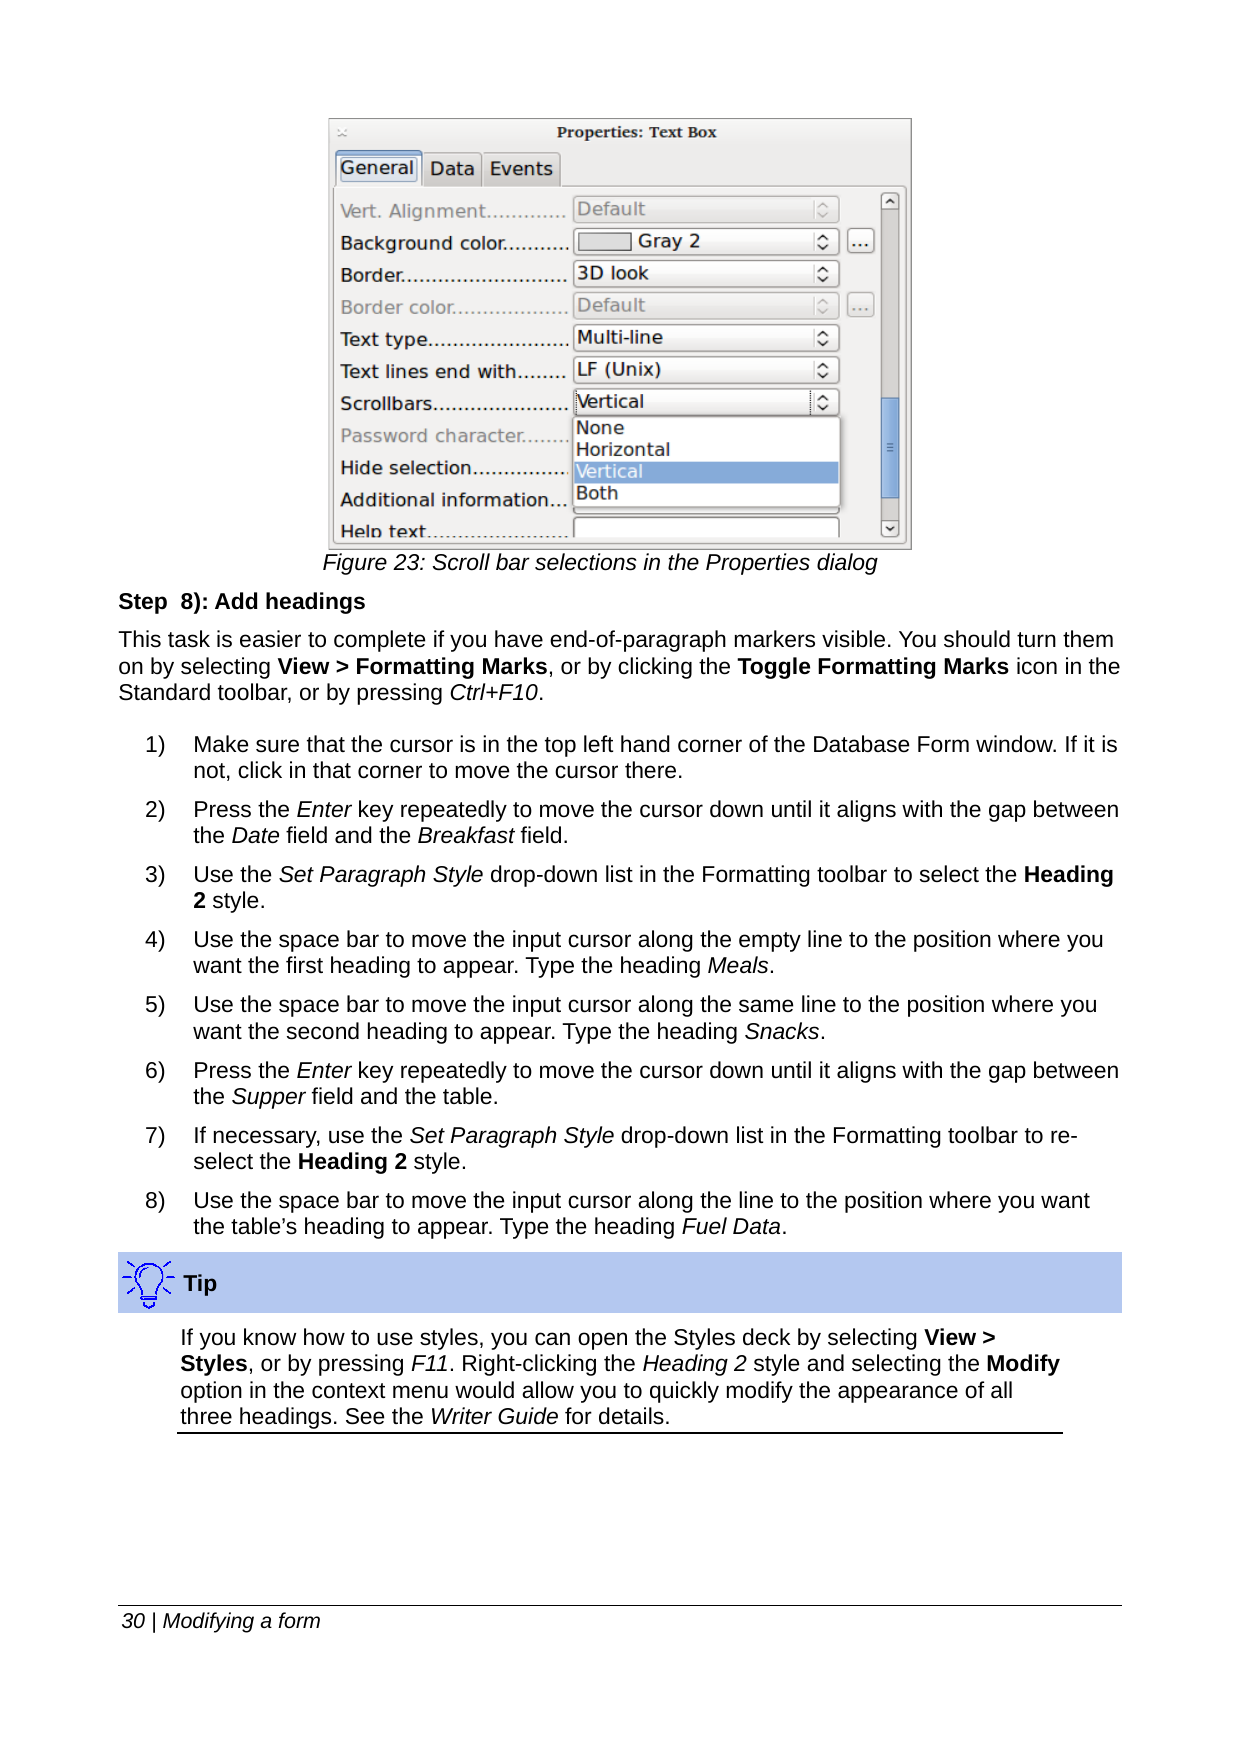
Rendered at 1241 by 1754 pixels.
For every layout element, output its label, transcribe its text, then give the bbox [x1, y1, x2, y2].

text If you know how to use styles, you can open the Styles deck by selecting View > Styles, or by pressing F11. Right-clicking the Heading 2 style and selecting the Modify option in the context menu would allow you to quickly modify the appearance of all three headings. See the Writer Guide for details. [177, 1321, 1063, 1432]
list Use the Set Paragraph Style drop-down list in the Formatting toolbar to select the Heading 2 style. [165, 861, 1122, 914]
list Use the space bar to move the input cursor along the empty line to the position where you want the first heading to appear. Type the heading Meals. [165, 926, 1122, 979]
picture [119, 1253, 179, 1313]
picture [328, 118, 912, 550]
list Use the space bar to move the input cursor along the line to the position where you want the table’s heading to appear. Type the heading Fuel Data. [165, 1187, 1122, 1240]
subtitle Tip [118, 1252, 1122, 1313]
list Make sure that the cursor is in the top left hand corner of the Database Form window. If it is not, click in that corner to move the cursor there. [165, 731, 1122, 783]
list Use the space bar to move the input cursor along the same line to the position where you want the second heading to appear. Type the heading Snacks. [165, 991, 1122, 1044]
text Figure 23: Scroll bar selections in the Properties dialog [322, 118, 918, 576]
list If necessary, use the Set Paragraph Style drop-down list in the Formatting toolbar to re-select the Heading 2 style. [165, 1122, 1122, 1174]
text This task is easier to complete if you have end-of-paragraph markers visible. You should turn them on by selecting View > Formatting Marks, or by clicking the Toggle Formatting Marks icon in the Standard toolbar, or by pressing Ctrl+F10. [118, 626, 1122, 706]
text Step 8: Add headings [118, 588, 1122, 614]
list Press the Enter key repeatedly to move the cursor down until it aligns with the gap between the Date field and the Breakfast field. [165, 796, 1122, 848]
list Press the Enter key repeatedly to move the cursor down until it aligns with the gap between the Supper field and the table. [165, 1057, 1122, 1109]
